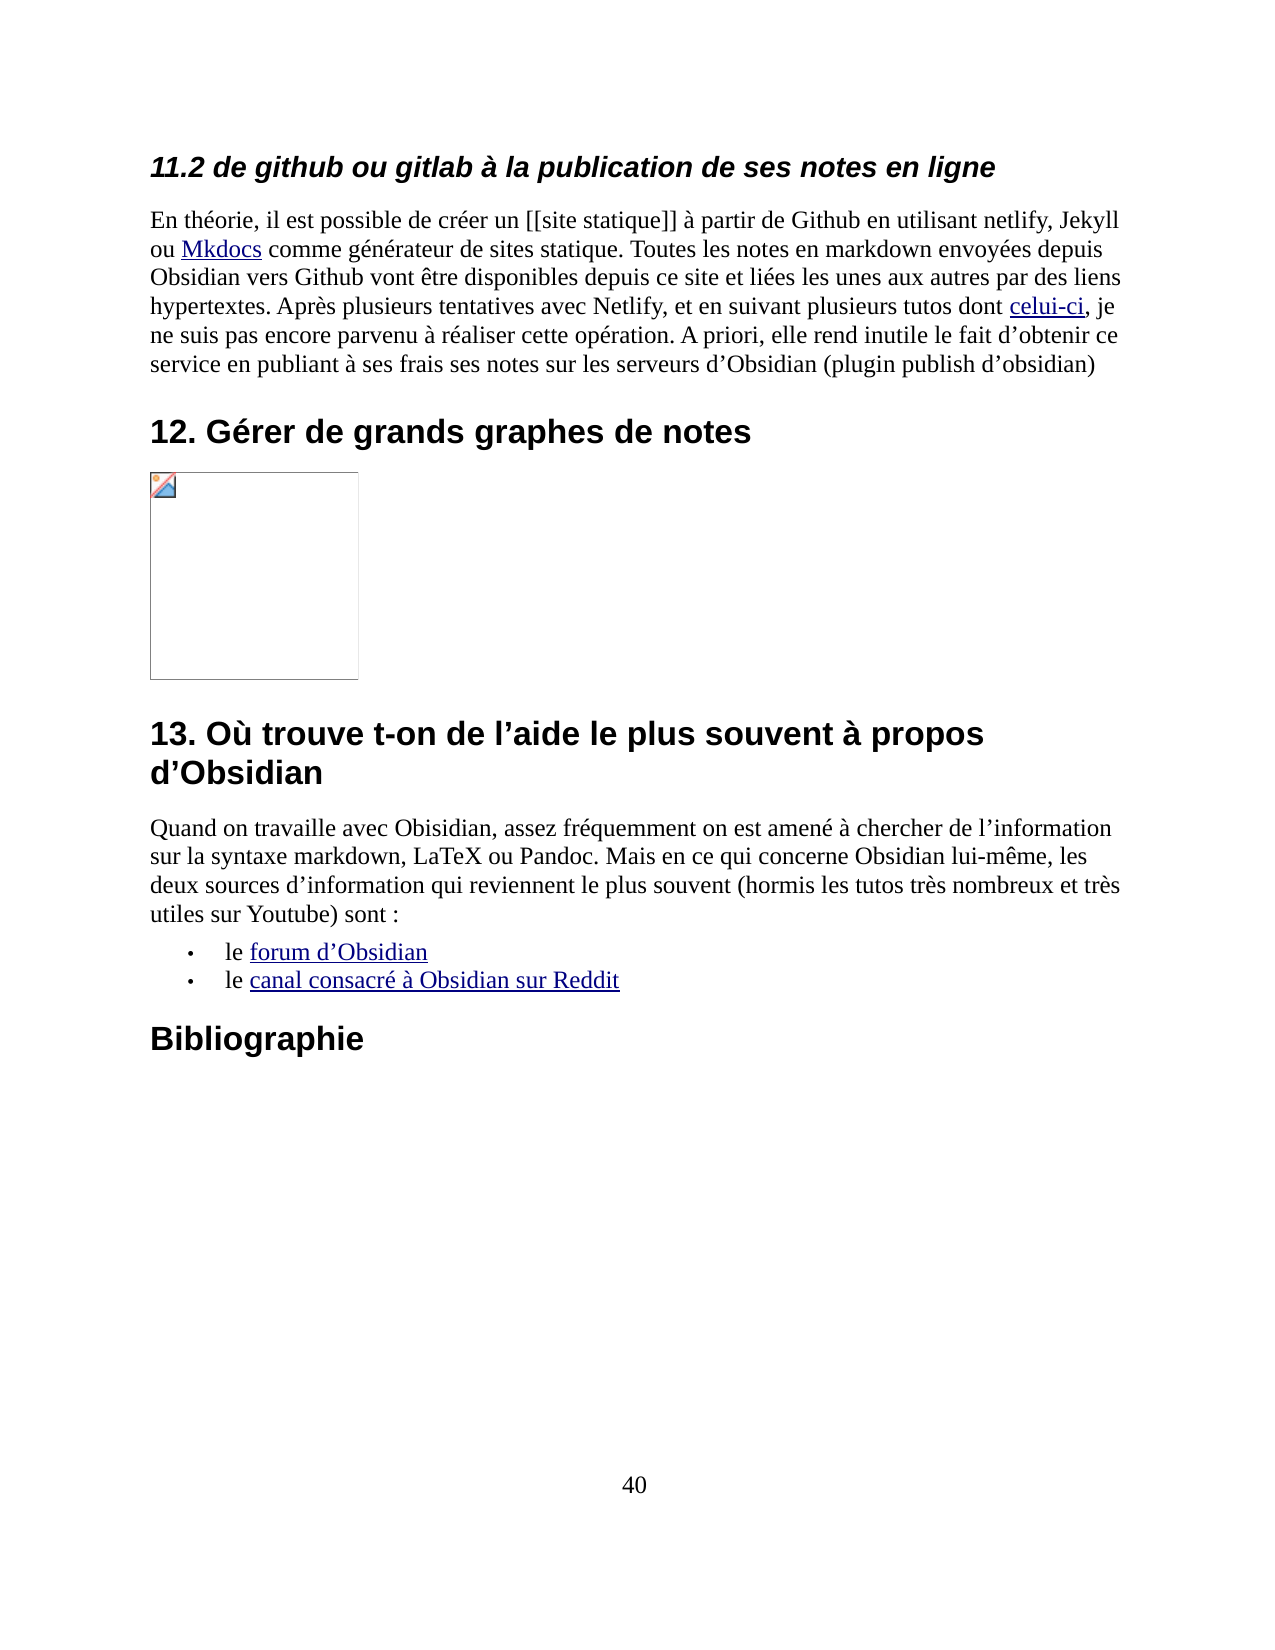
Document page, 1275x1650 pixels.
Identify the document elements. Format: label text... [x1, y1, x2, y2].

text En théorie, il est possible de créer un [[site statique]] à partir de Github en utilisant netlify, Jekyll ou Mkdocs comme générateur de sites statique. Toutes les notes en markdown envoyées depuis Obsidian vers Github vont être disponibles depuis ce site et liées les unes aux autres par des liens hypertextes. Après plusieurs tentatives avec Netlify, et en suivant plusieurs tutos dont celui-ci, je ne suis pas encore parvenu à réaliser cette opération. A priori, elle rend inutile le fait d’obtenir ce service en publiant à ses frais ses notes sur les serveurs d’Obsidian (plugin publish d’obsidian) [150, 205, 1125, 377]
subtitle 11.2 de github ou gitlab à la publication de ses notes en ligne [150, 150, 1125, 183]
list le canal consacré à Obsidian sur Reddit [187, 965, 1125, 994]
subtitle 13. Où trouve t-on de l’aide le plus souvent à propos d’Obsidian [150, 714, 1125, 791]
text Quand on travaille avec Obisidian, assez fréquemment on est amené à chercher de l’information sur la syntaxe markdown, LaTeX ou Pandoc. Mais en ce qui concerne Obsidian lui-même, les deux sources d’information qui reviennent le plus souvent (hormis les tutos très nombreux et très utiles sur Youtube) sont : [150, 813, 1125, 928]
list le forum d’Obsidian [187, 937, 1125, 965]
subtitle 12. Gérer de grands graphes de notes [150, 411, 1125, 450]
subtitle Bibliographie [150, 1019, 1125, 1058]
